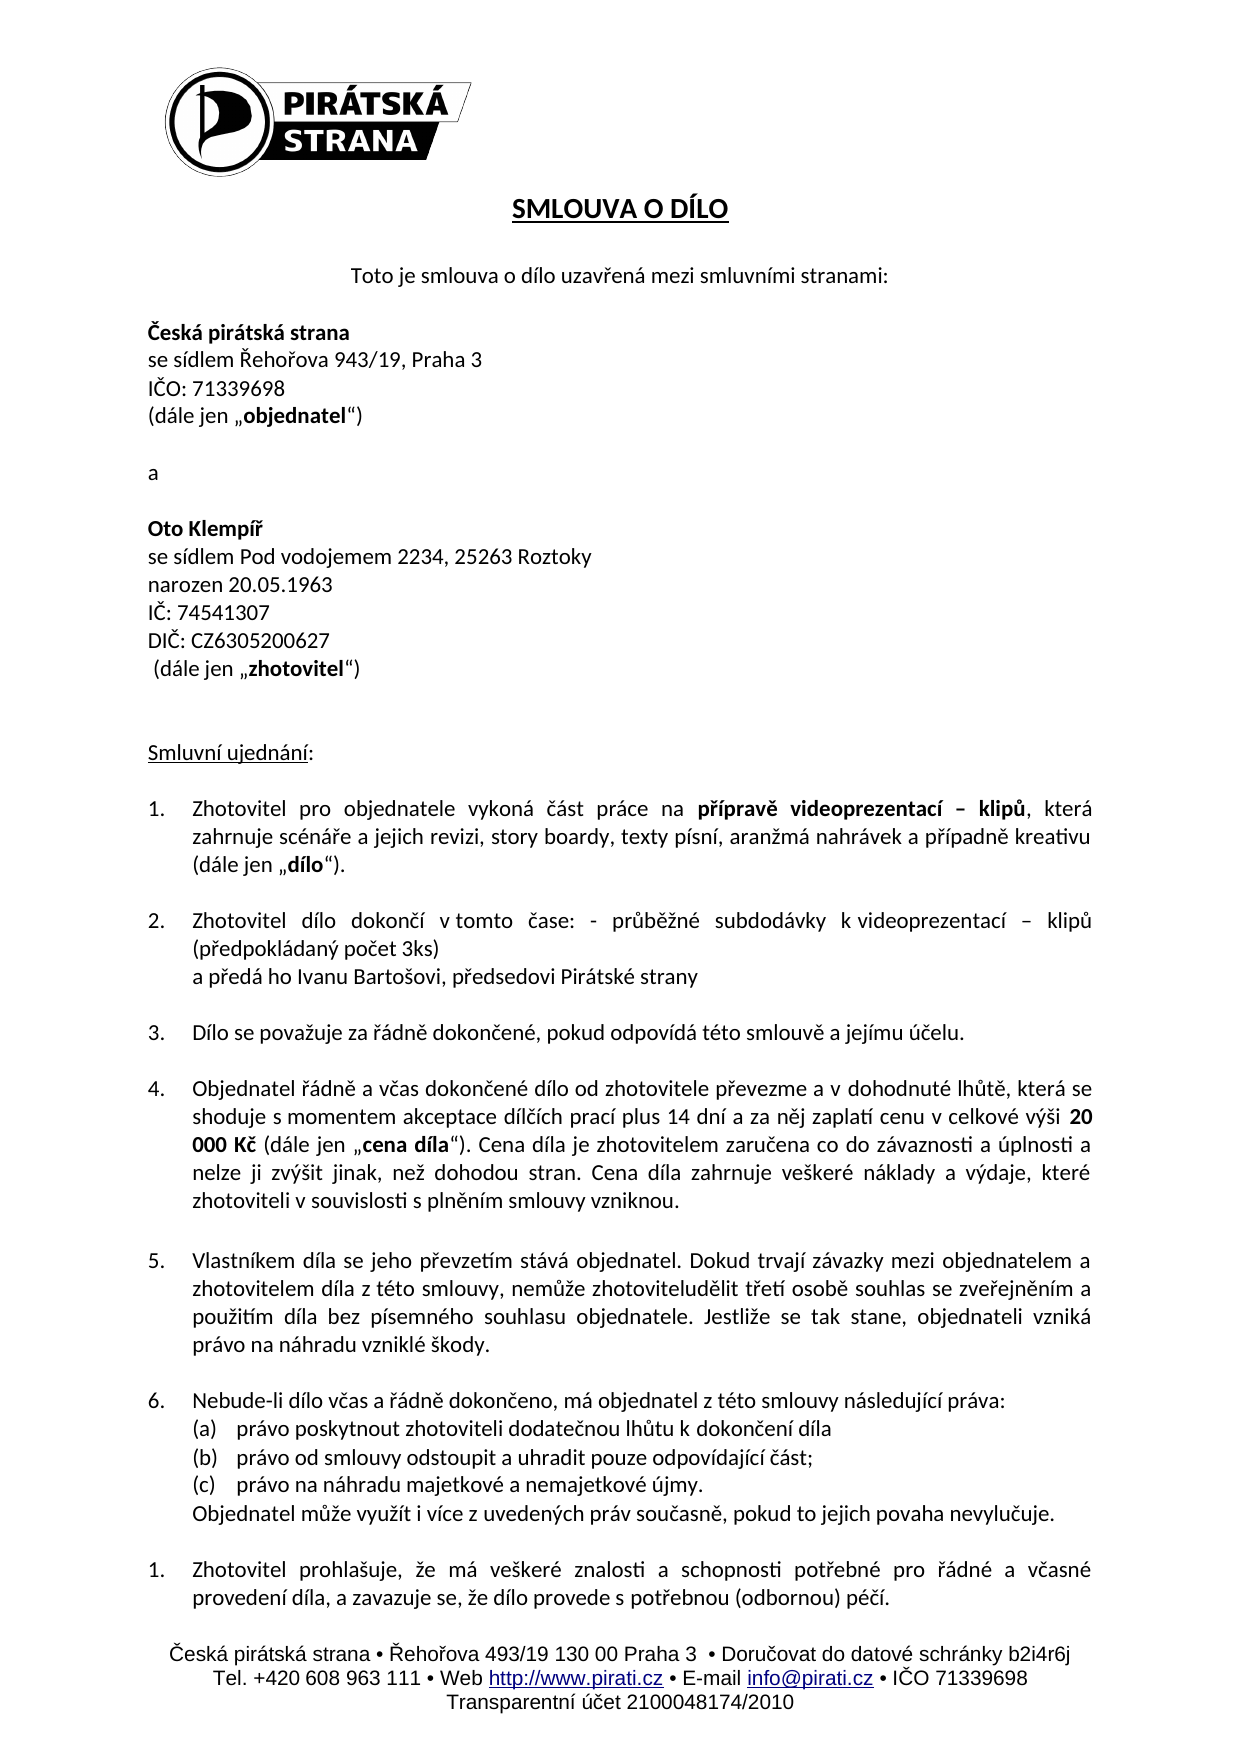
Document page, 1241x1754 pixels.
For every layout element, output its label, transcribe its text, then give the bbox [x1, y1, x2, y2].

list právo poskytnout zhotoviteli dodatečnou lhůtu k dokončení díla [192, 1414, 1093, 1443]
text se sídlem Řehořova 943/19, Praha 3 [148, 346, 1093, 374]
text (dále jen „zhotovitel“) [148, 654, 1093, 682]
subtitle Oto Klempíř [148, 514, 1093, 542]
list právo na náhradu majetkové a nemajetkové újmy. [192, 1471, 1093, 1499]
list Dílo se považuje za řádně dokončené, pokud odpovídá této smlouvě a jejímu účelu. [148, 1018, 1093, 1046]
list Zhotovitel pro objednatele vykoná část práce na přípravě videoprezentací – klipů, která zahrnuje scénáře a jejich revizi, story boardy, texty písní, aranžmá nahrávek a případně kreativu (dále jen „dílo“). [148, 794, 1093, 878]
text se sídlem Pod vodojemem 2234, 25263 Roztoky [148, 542, 1093, 570]
list Vlastníkem díla se jeho převzetím stává objednatel. Dokud trvají závazky mezi objednatelem a zhotovitelem díla z této smlouvy, nemůže zhotoviteludělit třetí osobě souhlas se zveřejněním a použitím díla bez písemného souhlasu objednatele. Jestliže se tak stane, objednateli vzniká právo na náhradu vzniklé škody. [148, 1246, 1093, 1358]
text IČO: 71339698 [148, 374, 1093, 402]
subtitle Smluvní ujednání: [148, 738, 1093, 766]
text a předá ho Ivanu Bartošovi, předsedovi Pirátské strany [192, 962, 1093, 990]
list právo od smlouvy odstoupit a uhradit pouze odpovídající část; [192, 1443, 1093, 1471]
text IČ: 74541307 [148, 598, 1093, 626]
picture [150, 52, 485, 191]
text (dále jen „objednatel“) [148, 402, 1093, 430]
text narozen 20.05.1963 [148, 570, 1093, 598]
list Objednatel řádně a včas dokončené dílo od zhotovitele převezme a v dohodnuté lhůtě, která se shoduje s momentem akceptace dílčích prací plus 14 dní a za něj zaplatí cenu v celkové výši 20 000 Kč (dále jen „cena díla“). Cena díla je zhotovitelem zaručena co do závaznosti a úplnosti a nelze ji zvýšit jinak, než dohodou stran. Cena díla zahrnuje veškeré náklady a výdaje, které zhotoviteli v souvislosti s plněním smlouvy vzniknou. [148, 1074, 1093, 1214]
subtitle Česká pirátská strana [148, 318, 1093, 346]
text a [148, 458, 1093, 486]
list Zhotovitel prohlašuje, že má veškeré znalosti a schopnosti potřebné pro řádné a včasné provedení díla, a zavazuje se, že dílo provede s potřebnou (odbornou) péčí. [148, 1555, 1093, 1611]
text DIČ: CZ6305200627 [148, 626, 1093, 654]
list Zhotovitel dílo dokončí v tomto čase: - průběžné subdodávky k videoprezentací – klipů (předpokládaný počet 3ks) [148, 906, 1093, 962]
text Objednatel může využít i více z uvedených práv současně, pokud to jejich povaha nevylučuje. [192, 1499, 1093, 1527]
subtitle SMLOUVA O DÍLO [148, 190, 1093, 226]
list Nebude-li dílo včas a řádně dokončeno, má objednatel z této smlouvy následující práva: [148, 1387, 1093, 1414]
subtitle Toto je smlouva o dílo uzavřená mezi smluvními stranami: [148, 262, 1093, 289]
